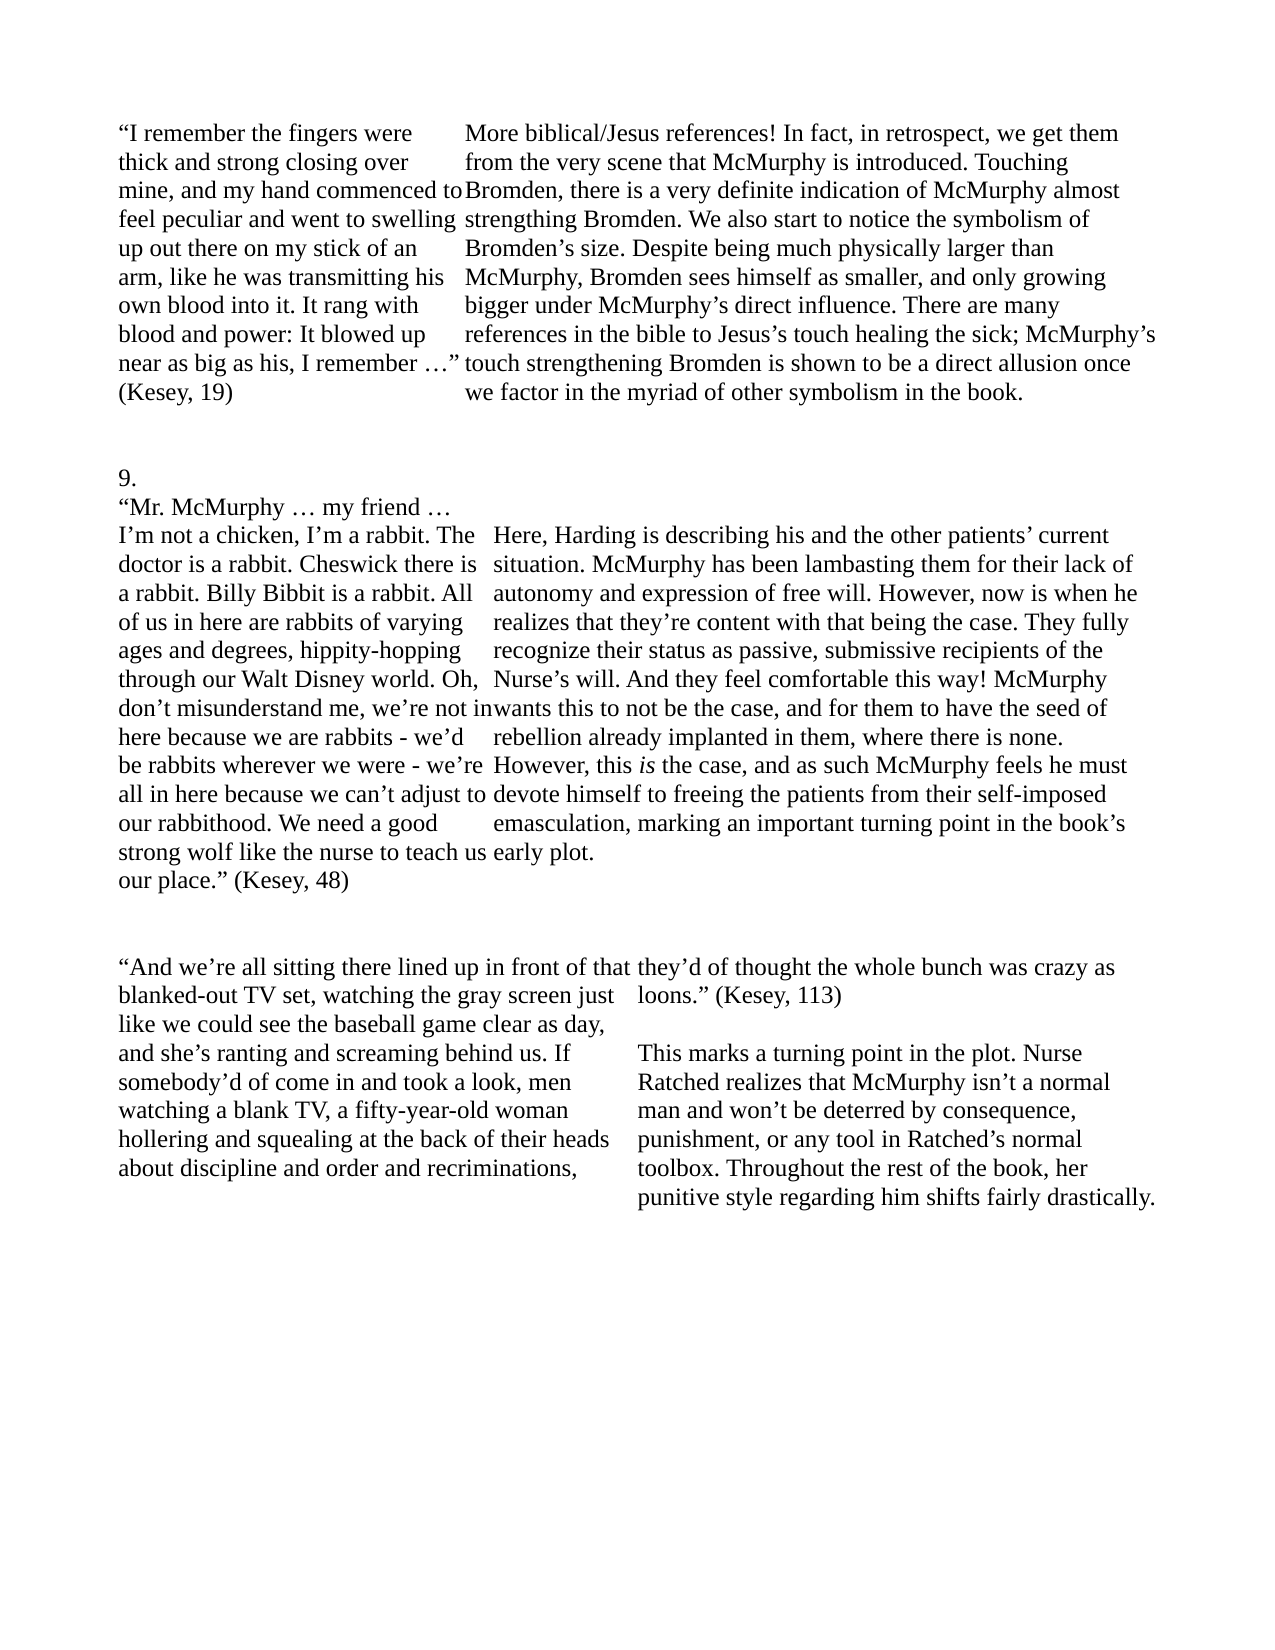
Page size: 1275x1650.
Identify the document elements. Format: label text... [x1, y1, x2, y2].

text “I remember the fingers were thick and strong closing over mine, and my hand commenced to feel peculiar and went to swelling up out there on my stick of an arm, like he was transmitting his own blood into it. It rang with blood and power: It blowed up near as big as his, I remember …” (Kesey, 19) [118, 118, 464, 406]
text “And we’re all sitting there lined up in front of that blanked-out TV set, watching the gray screen just like we could see the baseball game clear as day, and she’s ranting and screaming behind us. If somebody’d of come in and took a look, men watching a blank TV, a fifty-year-old woman hollering and squealing at the back of their heads about discipline and order and recriminations, they’d of thought the whole bunch was crazy as loons.” (Kesey, 113) [118, 952, 1157, 1182]
text “Mr. McMurphy … my friend … I’m not a chicken, I’m a rabbit. The doctor is a rabbit. Cheswick there is a rabbit. Billy Bibbit is a rabbit. All of us in here are rabbits of varying ages and degrees, hippity-hopping through our Walt Disney world. Oh, don’t misunderstand me, we’re not in here because we are rabbits - we’d be rabbits wherever we were - we’re all in here because we can’t adjust to our rabbithood. We need a good strong wolf like the nurse to teach us our place.” (Kesey, 48) [118, 492, 493, 894]
text More biblical/Jesus references! In fact, in retrospect, we get them from the very scene that McMurphy is introduced. Touching Bromden, there is a very definite indication of McMurphy almost strengthing Bromden. We also start to notice the symbolism of Bromden’s size. Despite being much physically larger than McMurphy, Bromden sees himself as smaller, and only growing bigger under McMurphy’s direct influence. There are many references in the bible to Jesus’s touch healing the sick; McMurphy’s touch strengthening Bromden is shown to be a direct allusion once we factor in the myriad of other symbolism in the book. [464, 118, 1157, 406]
text This marks a turning point in the plot. Nurse Ratched realizes that McMurphy isn’t a normal man and won’t be deterred by consequence, punishment, or any tool in Ratched’s normal toolbox. Throughout the rest of the book, her punitive style regarding him shifts fairly drastically. [637, 1038, 1157, 1211]
text Here, Harding is describing his and the other patients’ current situation. McMurphy has been lambasting them for their lack of autonomy and expression of free will. However, now is when he realizes that they’re content with that being the case. They fully recognize their status as passive, submissive recipients of the Nurse’s will. And they feel comfortable this way! McMurphy wants this to not be the case, and for them to have the seed of rebellion already implanted in them, where there is none. However, this is the case, and as such McMurphy feels he must devote himself to freeing the patients from their self-imposed emasculation, marking an important turning point in the book’s early plot. [493, 521, 1157, 866]
text 9. [118, 463, 1157, 492]
